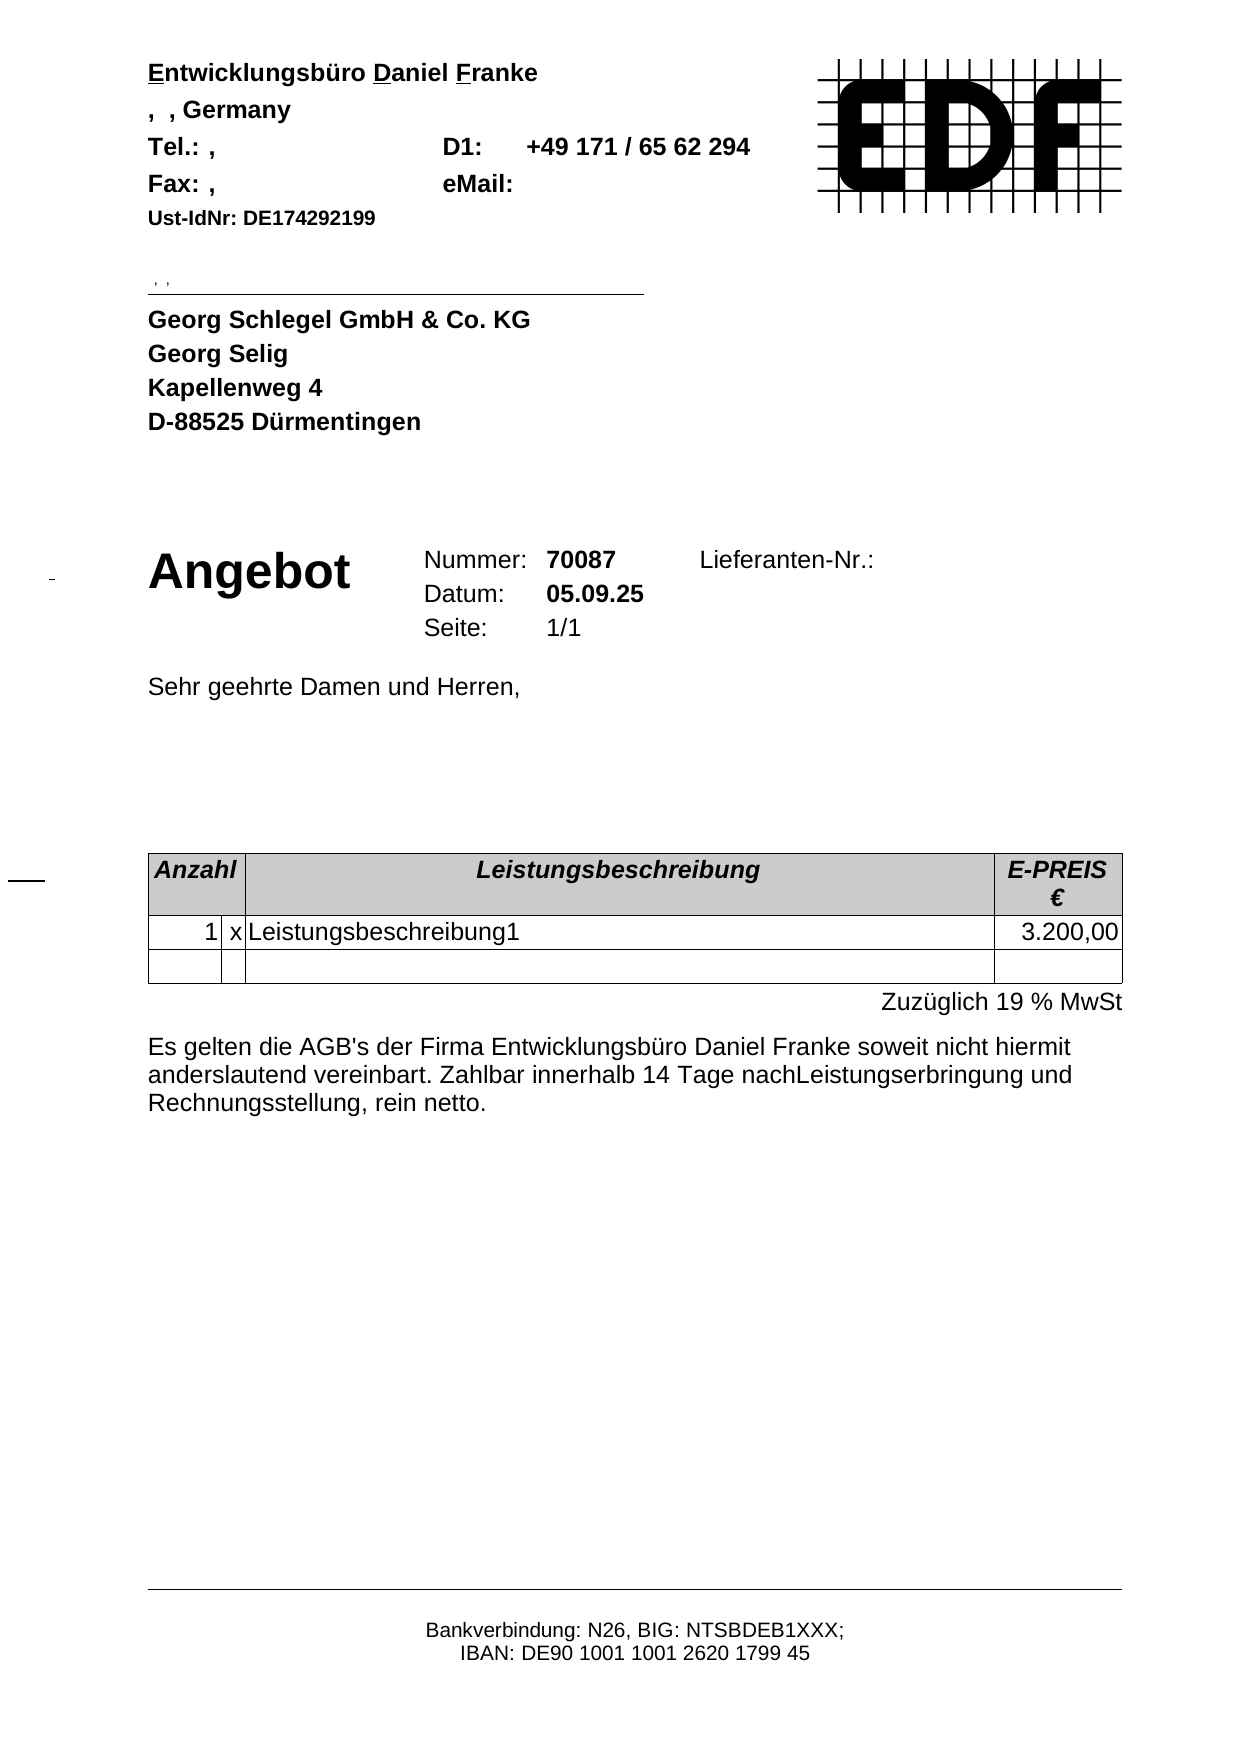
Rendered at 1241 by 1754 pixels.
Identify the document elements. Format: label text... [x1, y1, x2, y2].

text Sehr geehrte Damen und Herren, [148, 673, 1122, 701]
table_cell [149, 950, 221, 983]
table_cell Seite: [421, 611, 543, 645]
text Tel.: +49 771 8989486, D1: +49 171 / 65 62 294 [148, 133, 817, 161]
table_cell x [222, 916, 245, 949]
text Georg Schlegel GmbH & Co. KG [148, 306, 644, 333]
table_cell [696, 611, 923, 645]
table_cell 3.200,00 [995, 916, 1122, 949]
table_header Leistungsbeschreibung [246, 854, 994, 915]
table_cell Datum: [421, 577, 543, 611]
table_header 70087 [543, 543, 696, 577]
text Entwicklungsbüro Daniel Fanke, Wiesenstraße 1, 78166 Donaueschingen [148, 266, 644, 294]
table_cell 05.09.25 [543, 577, 696, 611]
table_header Nummer: [421, 543, 543, 577]
table_header [923, 543, 1122, 577]
text Es gelten die AGB's der Firma Entwicklungsbüro Daniel Franke soweit nicht hiermit anderslautend vereinbart. Zahlbar innerhalb 14 Tage nachLeistungserbringung und Rechnungsstellung, rein netto. [148, 1033, 1122, 1117]
table_header Anzahl [149, 854, 245, 915]
table_header Lieferanten-Nr.: [696, 543, 923, 577]
table_cell [246, 950, 994, 983]
table_cell Zuzüglich 19% MwSt [148, 984, 1122, 1022]
text D-88525 Dürmentingen [148, 408, 644, 436]
table_cell [923, 611, 1122, 645]
text Ust-IdNr: DE174292199 [148, 207, 1122, 230]
table_cell 1 [149, 916, 221, 949]
text Fax: +49 771 8989420, eMail: franke@edf-online.de [148, 170, 817, 198]
table_cell [696, 577, 923, 611]
text Georg Selig [148, 340, 644, 368]
table_cell 1/1 [543, 611, 696, 645]
text Kapellenweg 4 [148, 374, 644, 402]
text Wiesenstraße 1, 78166 Donaueschingen, Germany [148, 96, 817, 124]
text Entwicklungsbüro Daniel Franke [148, 59, 817, 87]
table_cell Leistungsbeschreibung1 [246, 916, 994, 949]
table_header Angebot [148, 543, 421, 645]
table_cell [923, 577, 1122, 611]
table_cell [222, 950, 245, 983]
picture [817, 59, 1122, 213]
table_cell [995, 950, 1122, 983]
table_header E-PREIS € [995, 854, 1122, 915]
